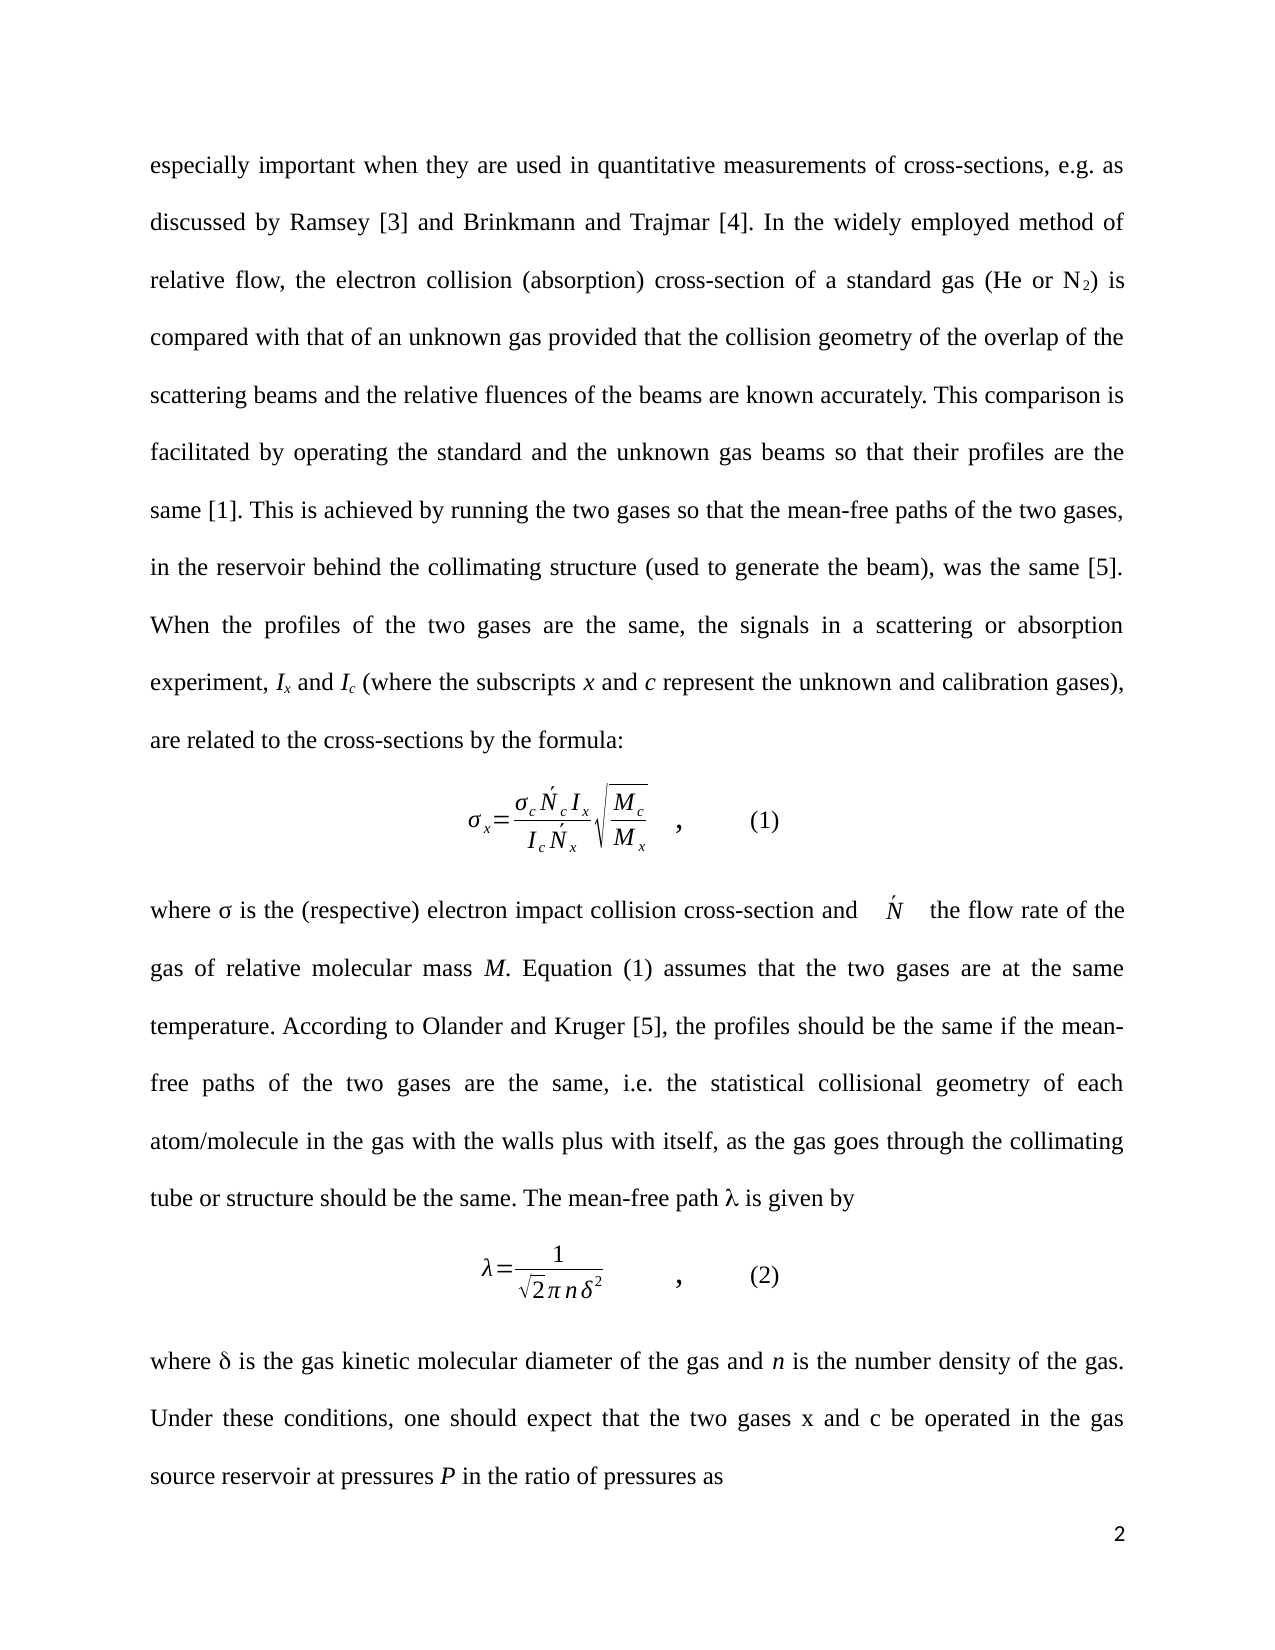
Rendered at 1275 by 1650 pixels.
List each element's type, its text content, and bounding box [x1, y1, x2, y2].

text , (1) [150, 782, 1125, 857]
text where σ is the (respective) electron impact collision cross-section and the flow rate of the gas of relative molecular mass M. Equation (1) assumes that the two gases are at the same temperature. According to Olander and Kruger [5], the profiles should be the same if the mean-free paths of the two gases are the same, i.e. the statistical collisional geometry of each atom/molecule in the gas with the walls plus with itself, as the gas goes through the collimating tube or structure should be the same. The mean-free path  is given by [150, 895, 1125, 1212]
text , (2) [150, 1241, 1125, 1308]
text especially important when they are used in quantitative measurements of cross-sections, e.g. as discussed by Ramsey [3] and Brinkmann and Trajmar [4]. In the widely employed method of relative flow, the electron collision (absorption) cross-section of a standard gas (He or N2) is compared with that of an unknown gas provided that the collision geometry of the overlap of the scattering beams and the relative fluences of the beams are known accurately. This comparison is facilitated by operating the standard and the unknown gas beams so that their profiles are the same [1]. This is achieved by running the two gases so that the mean-free paths of the two gases, in the reservoir behind the collimating structure (used to generate the beam), was the same [5]. When the profiles of the two gases are the same, the signals in a scattering or absorption experiment, Ix and Ic (where the subscripts x and c represent the unknown and calibration gases), are related to the cross-sections by the formula: [150, 150, 1125, 754]
text where  is the gas kinetic molecular diameter of the gas and n is the number density of the gas. Under these conditions, one should expect that the two gases x and c be operated in the gas source reservoir at pressures P in the ratio of pressures as [150, 1346, 1125, 1490]
